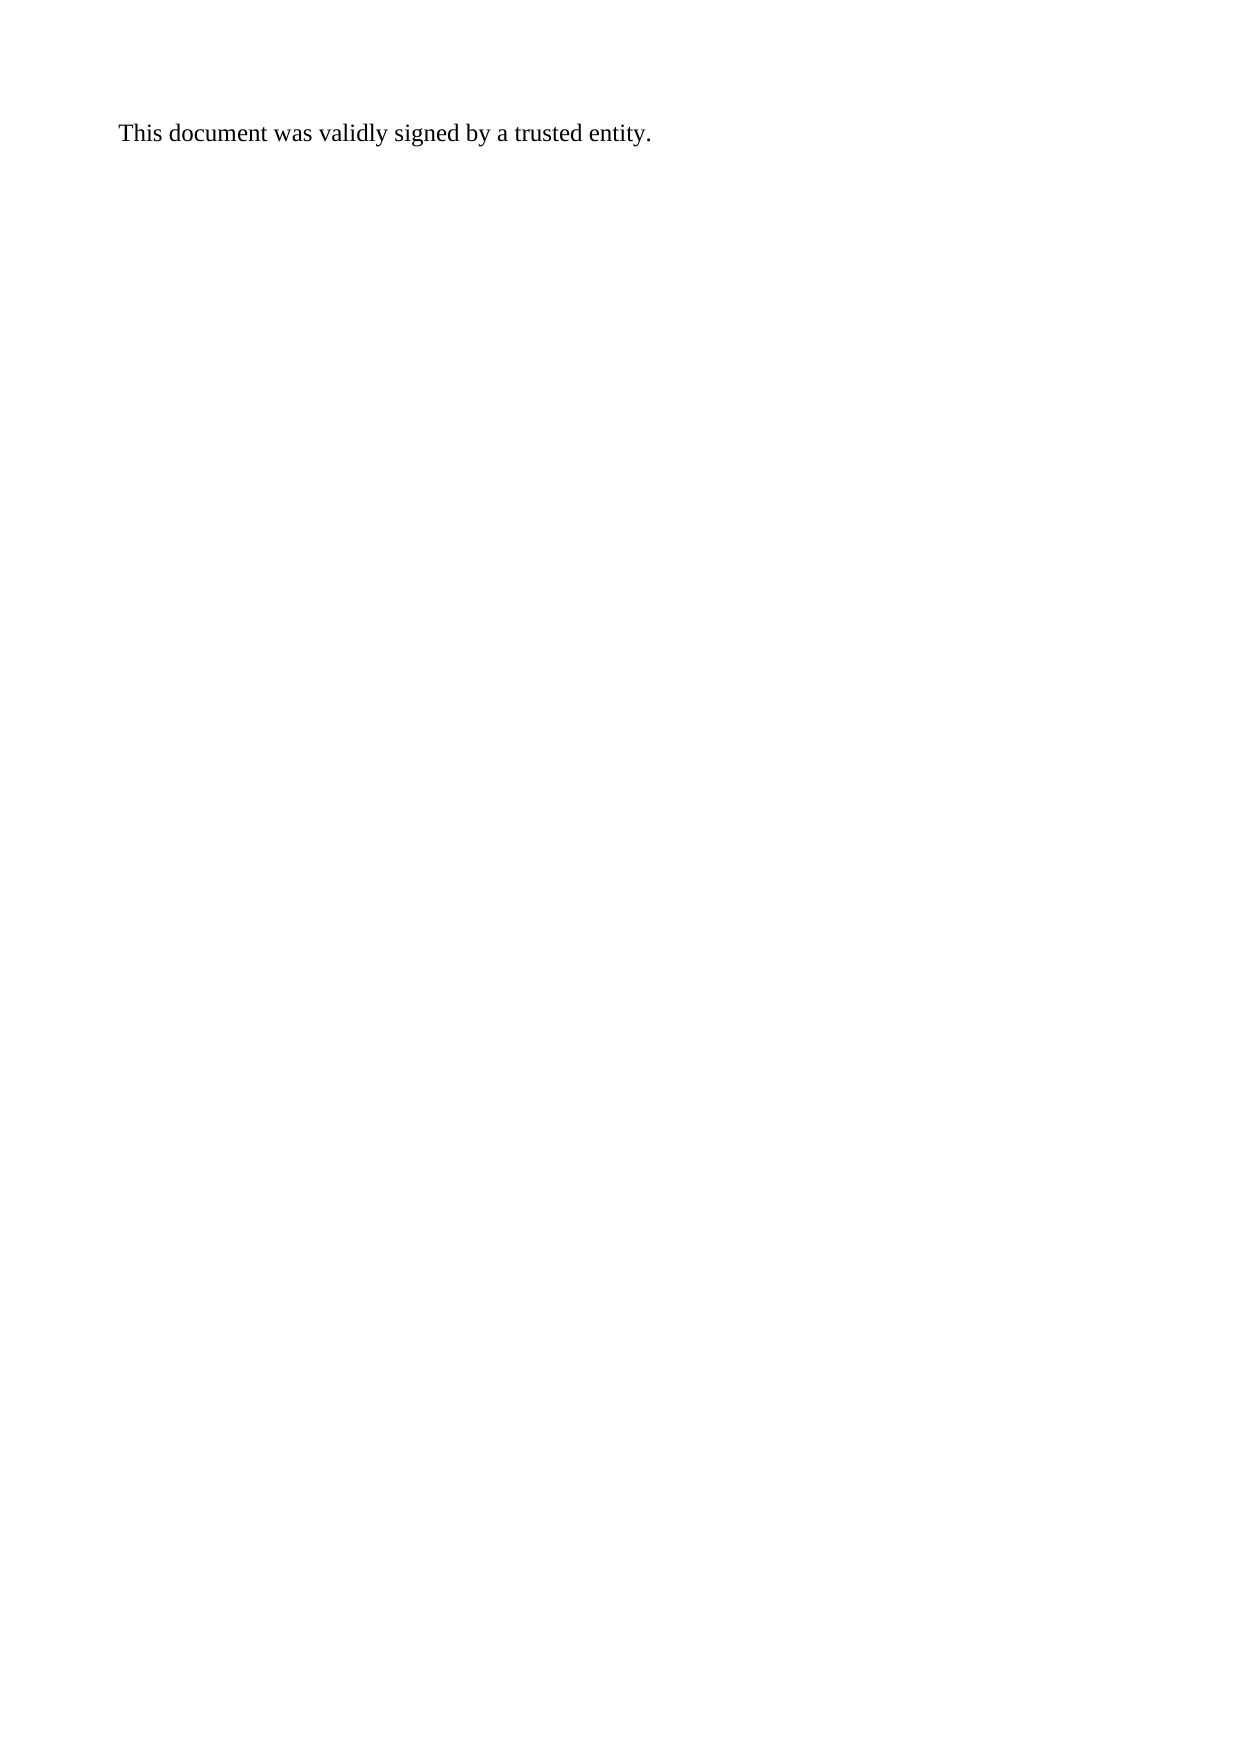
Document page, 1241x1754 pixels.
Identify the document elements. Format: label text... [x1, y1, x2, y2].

text This document was validly signed by a trusted entity. [118, 118, 1122, 147]
